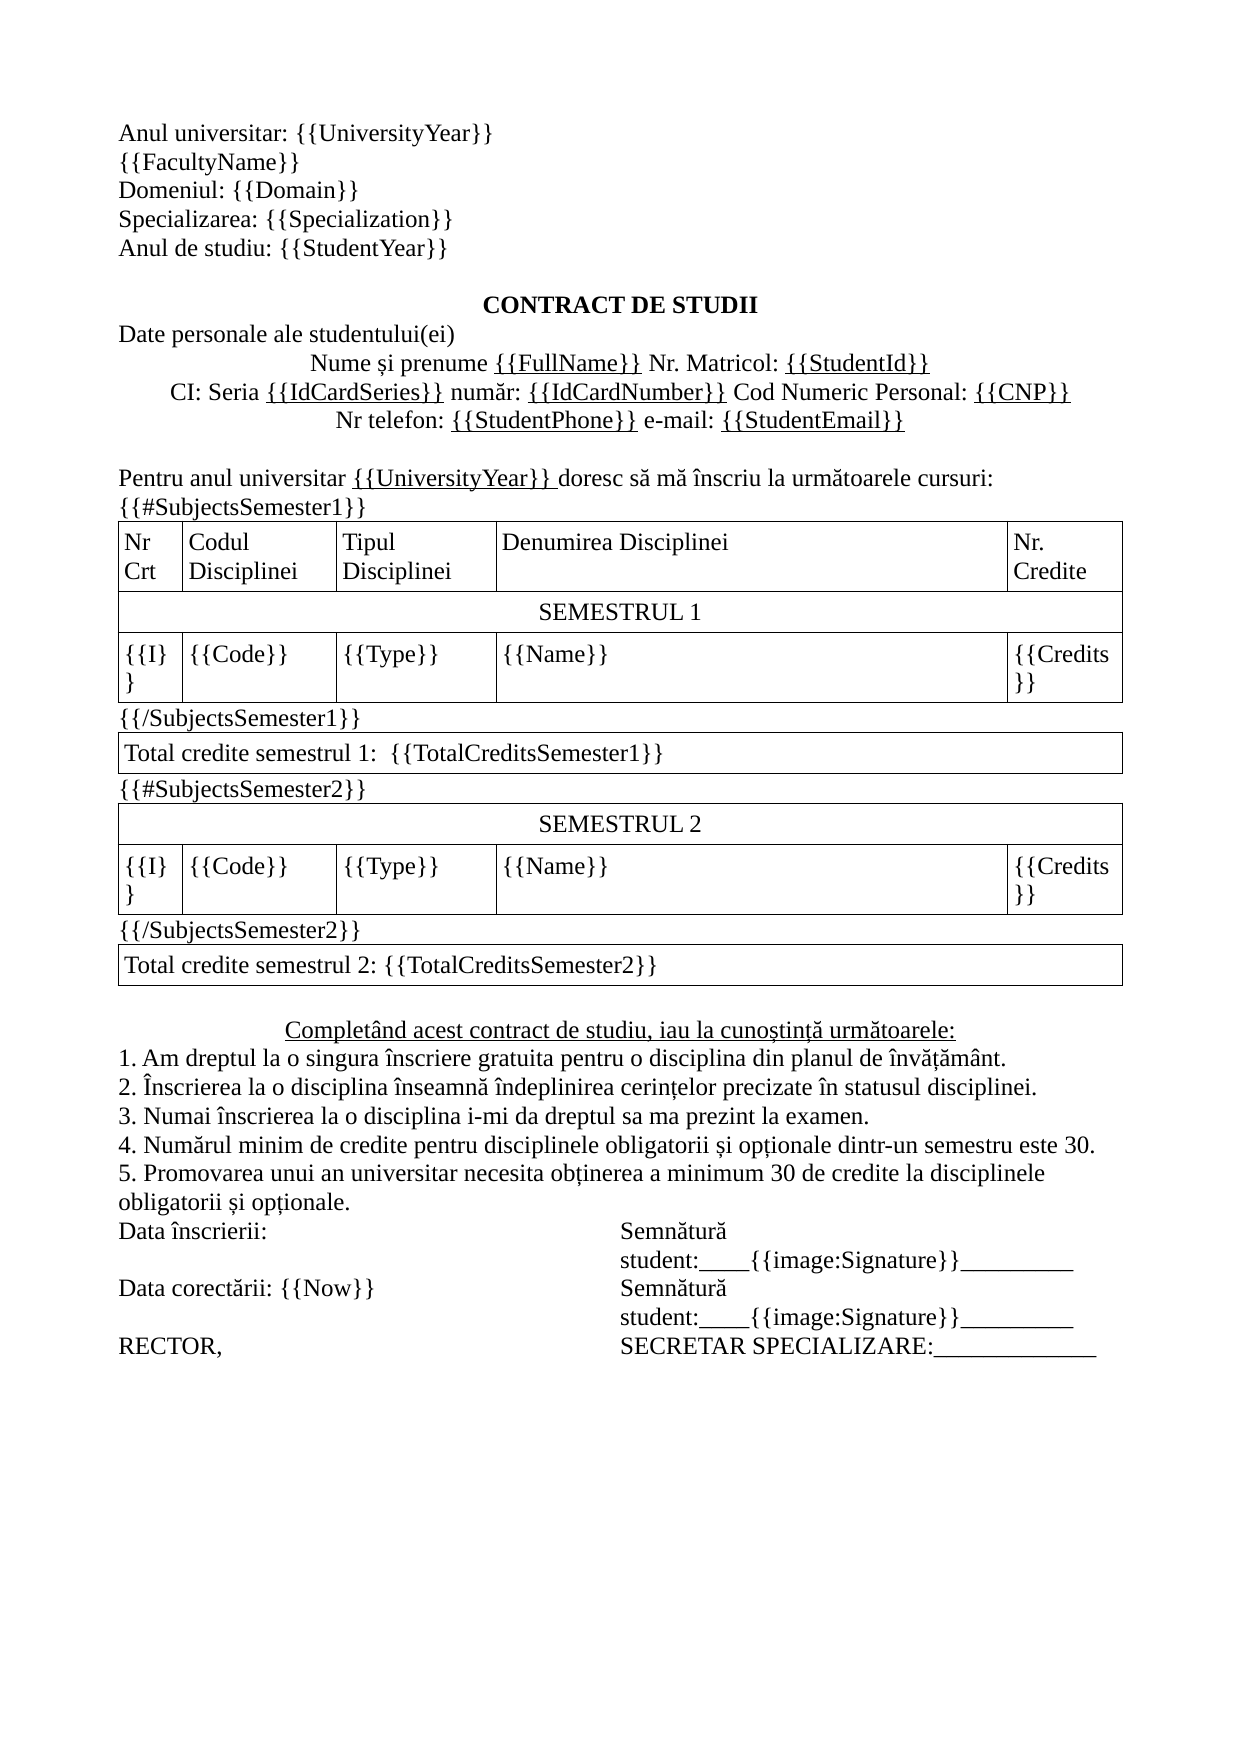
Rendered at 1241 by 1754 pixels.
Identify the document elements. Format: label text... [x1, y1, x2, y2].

table_header Semnătură student:____{{image:Signature}}_________ [620, 1216, 1122, 1273]
text {{#SubjectsSemester1}} [118, 492, 1122, 521]
text Anul de studiu: {{StudentYear}} [118, 233, 1122, 262]
table_header Nr. Credite [1008, 522, 1122, 591]
table_cell {{Credits}} [1008, 845, 1122, 914]
text CONTRACT DE STUDII [118, 291, 1122, 319]
text {{#SubjectsSemester2}} [118, 774, 1122, 803]
table_cell {{Type}} [337, 633, 496, 702]
table_header Total credite semestrul 1: {{TotalCreditsSemester1}} [119, 733, 1122, 773]
table_cell {{I}} [119, 845, 182, 914]
text Anul universitar: {{UniversityYear}} [118, 118, 1122, 147]
table_header Denumirea Disciplinei [497, 522, 1007, 591]
table_cell {{Name}} [497, 633, 1007, 702]
table_header Nr Crt [119, 522, 182, 591]
text {{/SubjectsSemester1}} [118, 703, 1122, 732]
table_cell Semnătură student:____{{image:Signature}}_________ [620, 1274, 1122, 1331]
table_cell {{Name}} [497, 845, 1007, 914]
table_header Data înscrierii: [118, 1216, 620, 1273]
table_cell SEMESTRUL 1 [119, 592, 1122, 632]
text Pentru anul universitar {{UniversityYear}} doresc să mă înscriu la următoarele cursuri: [118, 463, 1122, 492]
table_header Tipul Disciplinei [337, 522, 496, 591]
text Completând acest contract de studiu, iau la cunoștință următoarele: [118, 1015, 1122, 1043]
table_cell Data corectării: {{Now}} [118, 1274, 620, 1331]
text {{FacultyName}} [118, 147, 1122, 176]
text 2. Înscrierea la o disciplina înseamnă îndeplinirea cerințelor precizate în statusul disciplinei. [118, 1072, 1122, 1101]
text 3. Numai înscrierea la o disciplina i-mi da dreptul sa ma prezint la examen. [118, 1101, 1122, 1130]
text Specializarea: {{Specialization}} [118, 204, 1122, 233]
text Nume și prenume {{FullName}} Nr. Matricol: {{StudentId}} [118, 348, 1122, 377]
table_cell {{Credits}} [1008, 633, 1122, 702]
table_cell {{Code}} [183, 633, 336, 702]
text Date personale ale studentului(ei) [118, 319, 1122, 348]
text 1. Am dreptul la o singura înscriere gratuita pentru o disciplina din planul de învățământ. [118, 1043, 1122, 1072]
text Nr telefon: {{StudentPhone}} e-mail: {{StudentEmail}} [118, 406, 1122, 434]
table_cell {{I}} [119, 633, 182, 702]
text 5. Promovarea unui an universitar necesita obținerea a minimum 30 de credite la disciplinele obligatorii și opționale. [118, 1158, 1122, 1216]
text Domeniul: {{Domain}} [118, 176, 1122, 204]
table_cell SECRETAR SPECIALIZARE:_____________ [620, 1331, 1122, 1360]
text 4. Numărul minim de credite pentru disciplinele obligatorii și opționale dintr-un semestru este 30. [118, 1130, 1122, 1158]
table_header SEMESTRUL 2 [119, 804, 1122, 844]
table_cell RECTOR, [118, 1331, 620, 1360]
table_cell {{Type}} [337, 845, 496, 914]
text CI: Seria {{IdCardSeries}} număr: {{IdCardNumber}} Cod Numeric Personal: {{CNP}} [118, 377, 1122, 406]
table_header Total credite semestrul 2: {{TotalCreditsSemester2}} [119, 945, 1122, 985]
table_cell {{Code}} [183, 845, 336, 914]
text {{/SubjectsSemester2}} [118, 915, 1122, 944]
table_header Codul Disciplinei [183, 522, 336, 591]
